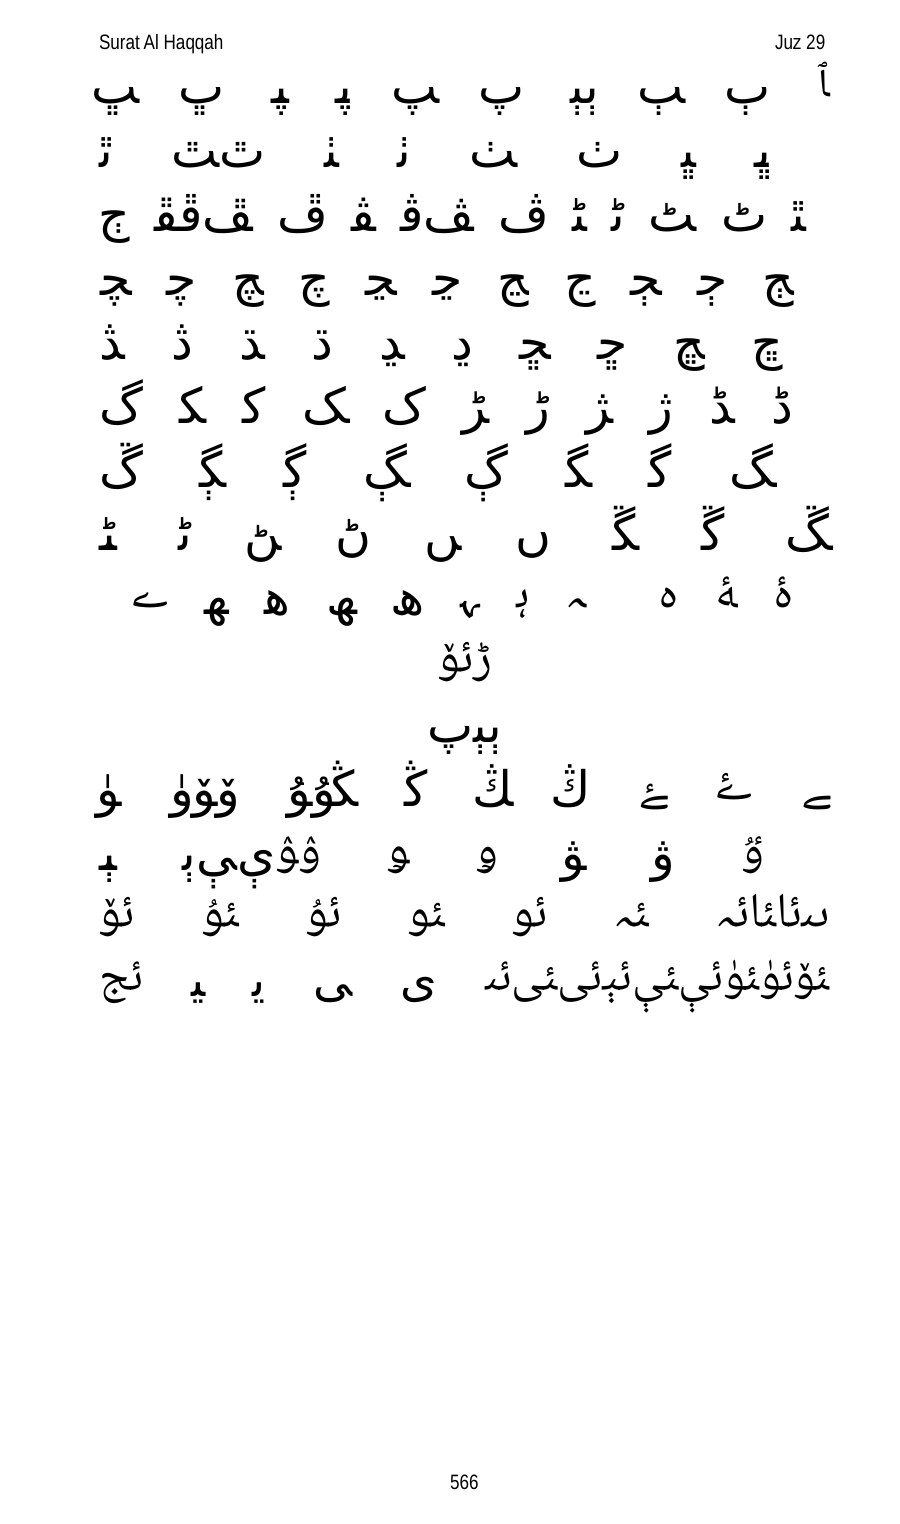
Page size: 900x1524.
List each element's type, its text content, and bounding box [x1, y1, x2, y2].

text ﭔﭕﭖ [99, 698, 829, 762]
text ﮌﯲ [99, 635, 829, 698]
text ﮤ ﮥ ﮦ ﮧ ﮨ ﮩ ﮪ ﮫ ﮬ ﮭ ﮮ [99, 571, 829, 635]
text ﭜ ﭝ ﭞ ﭟ ﭠ ﭡ ﭢﭣ ﭤ [99, 124, 829, 188]
text ﮓ ﮔ ﮕ ﮖ ﮗ ﮘ ﮙ ﮚ [99, 443, 829, 507]
text ﭾ ﭿ ﮀ ﮁ ﮂ ﮃ ﮄ ﮅ ﮆ ﮇ [99, 315, 829, 379]
text ﯳﯴﯵﯶﯷﯸﯹﯺﯻ ﯼ ﯽ ﯾ ﯿ ﰀ [99, 954, 829, 1015]
text ﭑ ﭒ ﭓ ﭔﭕ ﭖ ﭗ ﭘ ﭙ ﭚ ﭛ [99, 60, 829, 124]
text ﭥ ﭦ ﭧ ﭨ ﭩ ﭪ ﭫﭬ ﭭ ﭮ ﭯﭰﭱ ﭲ [99, 188, 829, 252]
text ﯝ ﯞ ﯟ ﯠ ﯡ ﯢﯣﯤﯥﯦ ﯧ [99, 826, 829, 890]
text ﯨﯩﯪﯫﯬ ﯭ ﯮ ﯯ ﯰ ﯱ ﯲ [99, 890, 829, 954]
text ﮛ ﮜ ﮝ ﮞ ﮟ ﮠ ﮡ ﮢ ﮣ [99, 507, 829, 571]
text ﭳ ﭴ ﭵ ﭶ ﭷ ﭸ ﭹ ﭺ ﭻ ﭼ ﭽ [99, 252, 829, 315]
text ﮯ ﮰ ﮱ ﯓ ﯔ ﯕ ﯖﯗﯘ ﯙﯚﯛ ﯜ [99, 762, 829, 826]
text ﮈ ﮉ ﮊ ﮋ ﮌ ﮍ ﮎ ﮏ ﮐ ﮑ ﮒ [99, 379, 829, 443]
